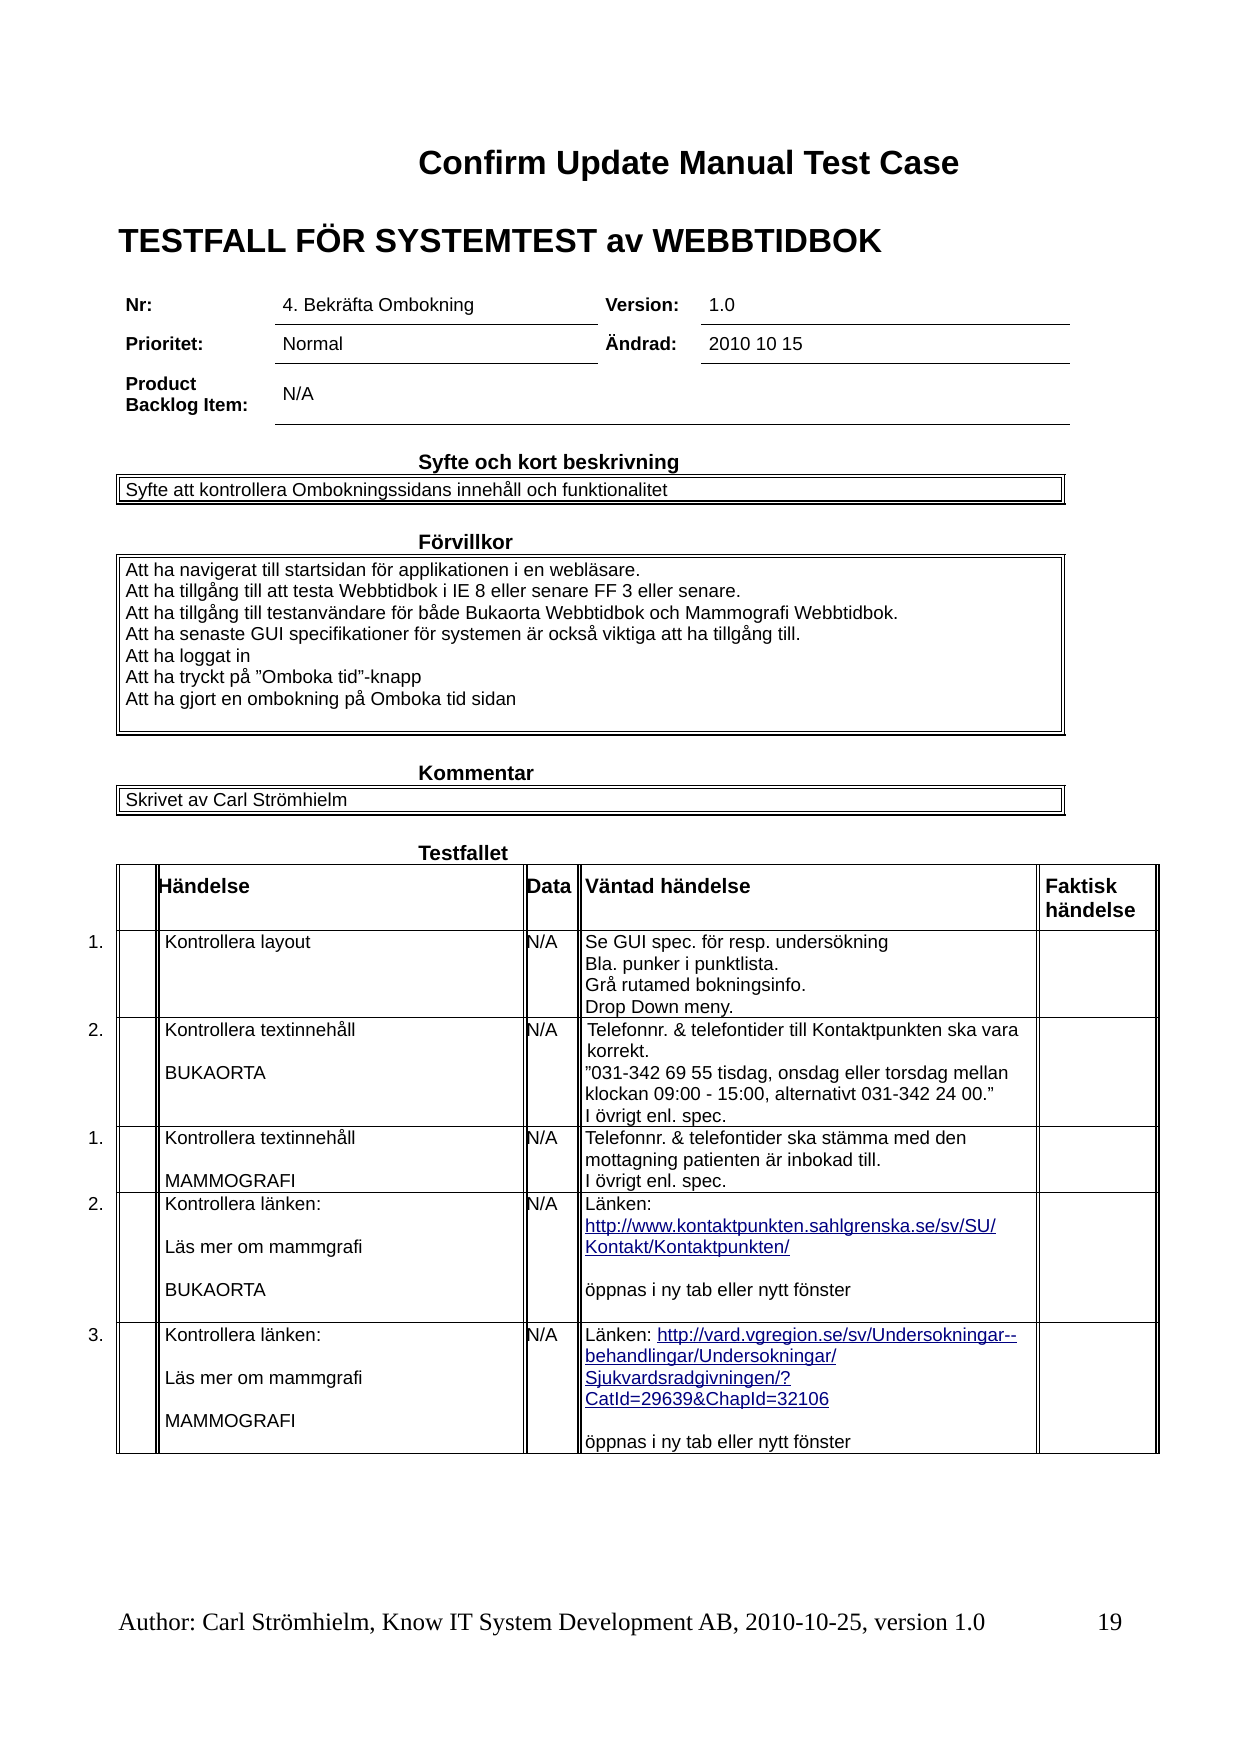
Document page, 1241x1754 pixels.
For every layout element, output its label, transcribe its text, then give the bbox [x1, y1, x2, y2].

table_header Data [528, 865, 577, 930]
table_cell Kontrollera textinnehåll BUKAORTA [160, 1018, 523, 1126]
table_cell Kontrollera textinnehåll MAMMOGRAFI [160, 1127, 523, 1192]
table_cell N/A [528, 1127, 577, 1192]
subtitle Förvillkor [418, 530, 1122, 554]
table_cell Kontrollera länken: Läs mer om mammgrafi MAMMOGRAFI [160, 1323, 523, 1453]
table_cell [1040, 1323, 1155, 1453]
table_cell [120, 931, 155, 1017]
table_cell Normal [275, 325, 598, 363]
table_cell N/A [528, 1193, 577, 1322]
table_header Syfte att kontrollera Ombokningssidans innehåll och funktionalitet [120, 478, 1061, 500]
table_cell N/A [528, 1018, 577, 1126]
table_cell [120, 1193, 155, 1322]
table_cell N/A [528, 931, 577, 1017]
table_header Faktisk händelse [1040, 865, 1155, 930]
table_cell [120, 1323, 155, 1453]
table_cell [120, 1018, 155, 1126]
table_cell Se GUI spec. för resp. undersökning Bla. punker i punktlista. Grå rutamed bokningsinfo. Drop Down meny. [582, 931, 1036, 1017]
table_cell Product Backlog Item: [118, 363, 275, 424]
table_cell Länken: http://www.kontaktpunkten.sahlgrenska.se/sv/SU/Kontakt/Kontaktpunkten/ öppnas i ny tab eller nytt fönster [582, 1193, 1036, 1322]
table_cell N/A [528, 1323, 577, 1453]
table_cell [1040, 1018, 1155, 1126]
table_cell Ändrad: [598, 324, 701, 363]
table_cell N/A [275, 363, 1070, 424]
table_cell [120, 1127, 155, 1192]
table_header Händelse [160, 865, 523, 930]
text TESTFALL FÖR SYSTEMTEST av WEBBTIDBOK [118, 221, 1122, 259]
table_cell [1040, 931, 1155, 1017]
subtitle Testfallet [418, 840, 1122, 864]
table_header Att ha navigerat till startsidan för applikationen i en webläsare. Att ha tillgång till att testa Webbtidbok i IE 8 eller senare FF 3 eller senare. Att ha tillgång till testanvändare för både Bukaorta Webbtidbok och Mammografi Webbtidbok. Att ha senaste GUI specifikationer för systemen är också viktiga att ha tillgång till. Att ha loggat in Att ha tryckt på ”Omboka tid”-knapp Att ha gjort en ombokning på Omboka tid sidan [120, 558, 1061, 731]
subtitle Kommentar [418, 761, 1122, 784]
table_cell [1040, 1127, 1155, 1192]
table_cell Kontrollera layout [160, 931, 523, 1017]
table_cell Telefonnr. & telefontider till Kontaktpunkten ska vara korrekt. ”031-342 69 55 tisdag, onsdag eller torsdag mellan klockan 09:00 - 15:00, alternativt 031-342 24 00.” I övrigt enl. spec. [582, 1018, 1036, 1126]
subtitle Confirm Update Manual Test Case [418, 143, 1122, 182]
table_cell 2010 10 15 [701, 325, 1070, 363]
table_header [120, 865, 155, 930]
table_header 1.0 [701, 285, 1070, 324]
table_header Nr: [118, 285, 275, 324]
table_header Version: [598, 285, 701, 324]
table_cell Länken: http://vard.vgregion.se/sv/Undersokningar--behandlingar/Undersokningar/Sjukvardsradgivningen/?CatId=29639&ChapId=32106 öppnas i ny tab eller nytt fönster [582, 1323, 1036, 1453]
table_cell Telefonnr. & telefontider ska stämma med den mottagning patienten är inbokad till. I övrigt enl. spec. [582, 1127, 1036, 1192]
table_header Väntad händelse [582, 865, 1036, 930]
subtitle Syfte och kort beskrivning [418, 450, 1122, 474]
table_cell Prioritet: [118, 324, 275, 363]
table_cell [1040, 1193, 1155, 1322]
table_header 4. Bekräfta Ombokning [275, 285, 598, 324]
table_header Skrivet av Carl Strömhielm [120, 789, 1061, 811]
table_cell Kontrollera länken: Läs mer om mammgrafi BUKAORTA [160, 1193, 523, 1322]
